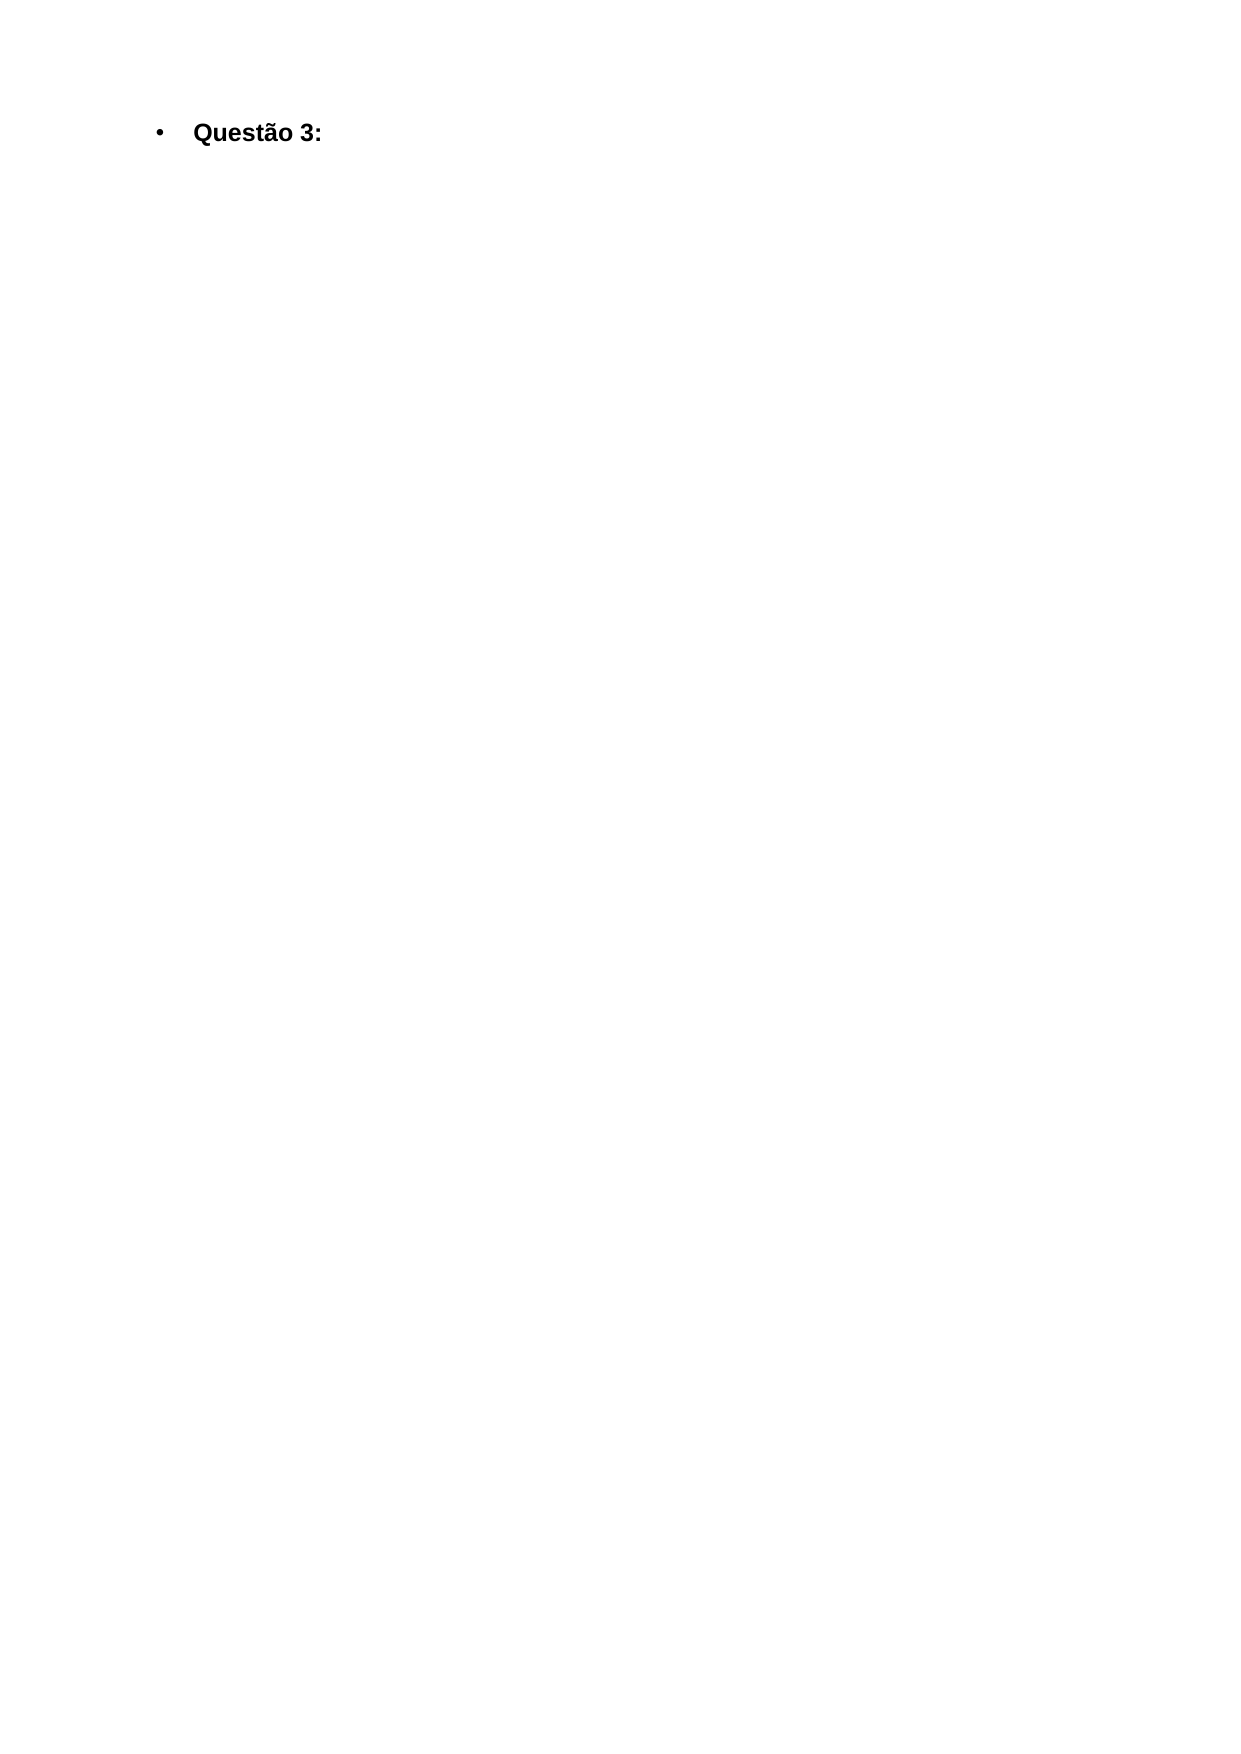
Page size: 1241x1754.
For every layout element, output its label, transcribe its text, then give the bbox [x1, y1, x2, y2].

list Questão 3: [156, 118, 1122, 147]
